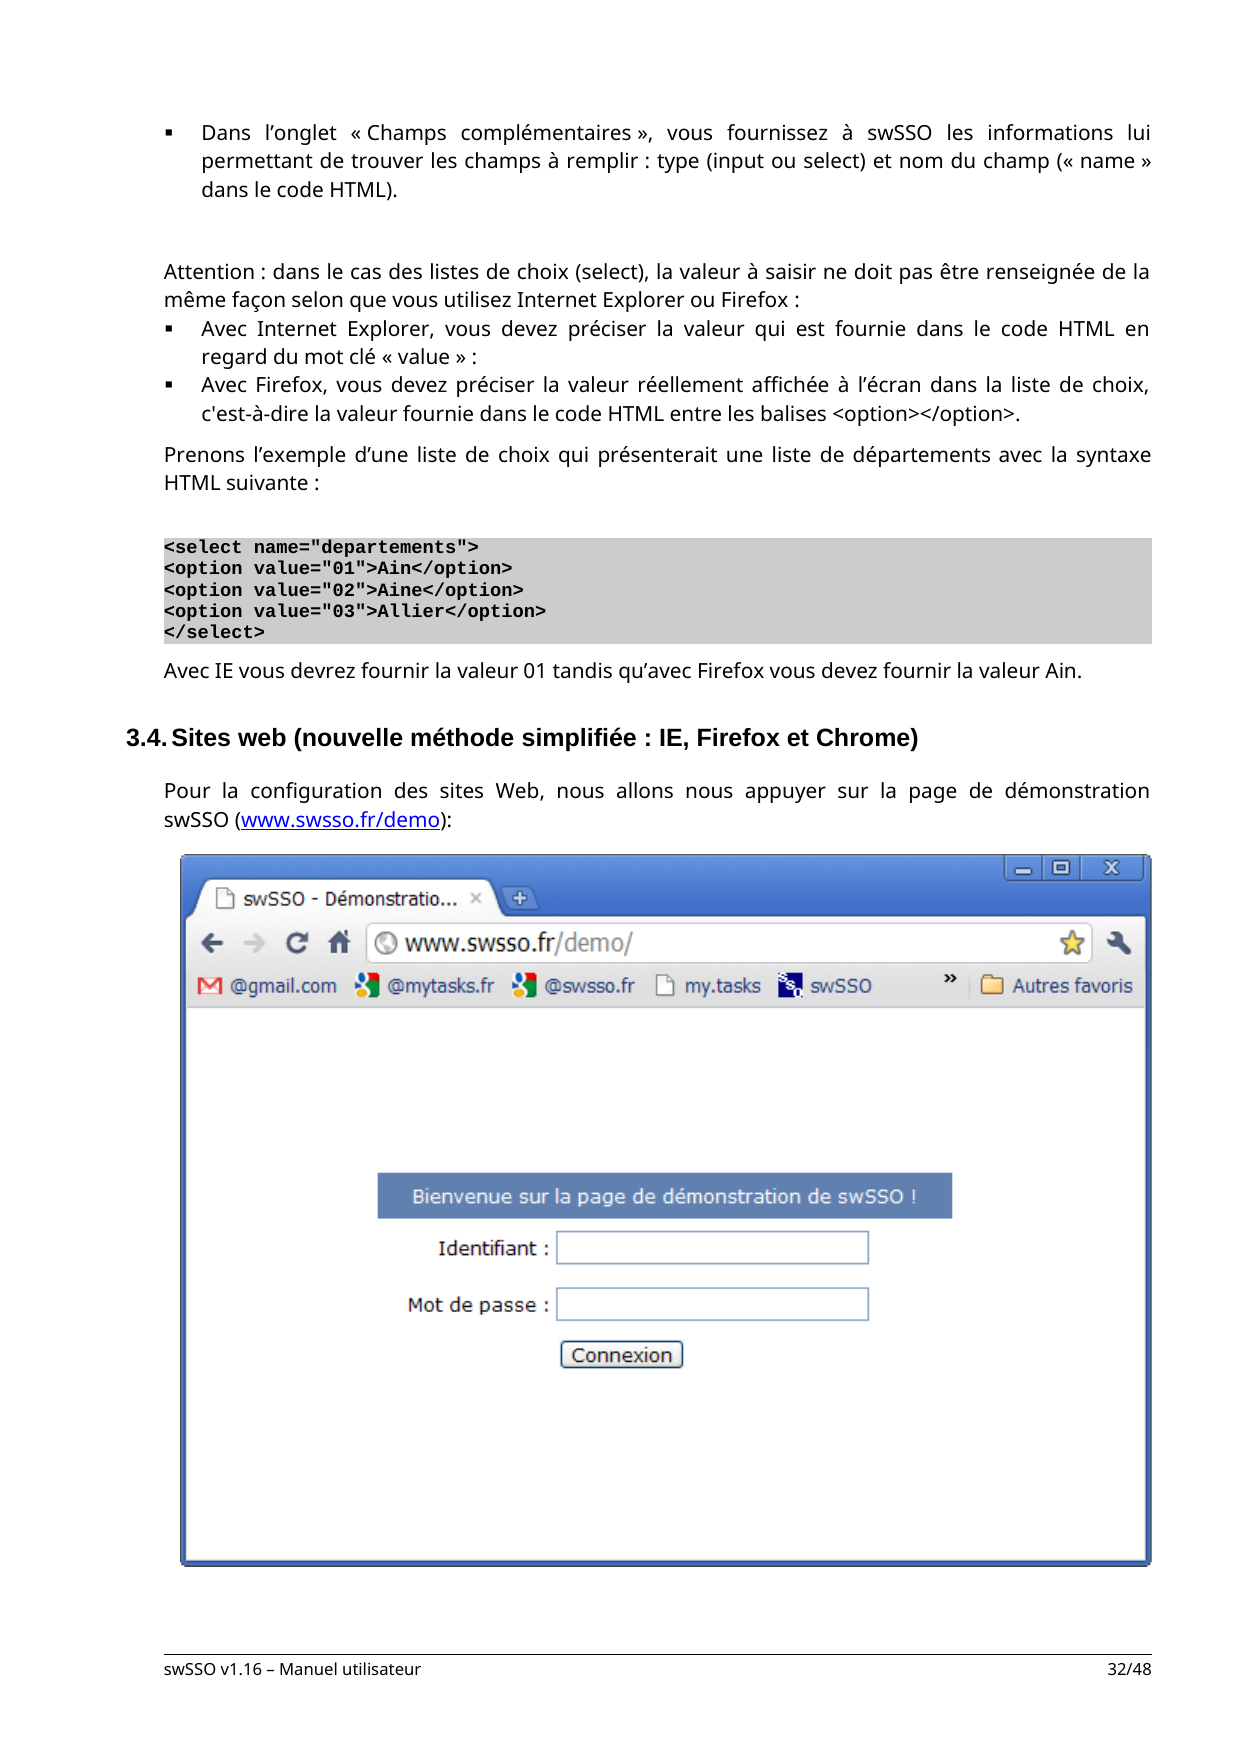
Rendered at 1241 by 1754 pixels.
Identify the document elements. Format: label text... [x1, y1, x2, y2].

text Prenons l’exemple d’une liste de choix qui présenterait une liste de départements avec la syntaxe HTML suivante : [164, 440, 1152, 497]
text <select name="departements"> [164, 538, 1152, 559]
text </select> [164, 623, 1152, 644]
list Avec Firefox, vous devez préciser la valeur réellement affichée à l’écran dans la liste de choix, c'est-à-dire la valeur fournie dans le code HTML entre les balises <option></option>. [164, 371, 1152, 427]
text Avec IE vous devrez fournir la valeur 01 tandis qu’avec Firefox vous devez fournir la valeur Ain. [164, 657, 1152, 685]
picture [180, 854, 1152, 1567]
text <option value="02">Aine</option> [164, 580, 1152, 602]
list Dans l’onglet « Champs complémentaires », vous fournissez à swSSO les informations lui permettant de trouver les champs à remplir : type (input ou select) et nom du champ (« name » dans le code HTML). [164, 118, 1152, 203]
text <option value="01">Ain</option> [164, 559, 1152, 580]
text Pour la configuration des sites Web, nous allons nous appuyer sur la page de démonstration swSSO (www.swsso.fr/demo): [164, 776, 1152, 833]
text <option value="03">Allier</option> [164, 602, 1152, 623]
subtitle Sites web (nouvelle méthode simplifiée : IE, Firefox et Chrome) [126, 722, 1152, 751]
text Attention : dans le cas des listes de choix (select), la valeur à saisir ne doit pas être renseignée de la même façon selon que vous utilisez Internet Explorer ou Firefox : [164, 257, 1152, 314]
list Avec Internet Explorer, vous devez préciser la valeur qui est fournie dans le code HTML en regard du mot clé « value » : [164, 314, 1152, 371]
